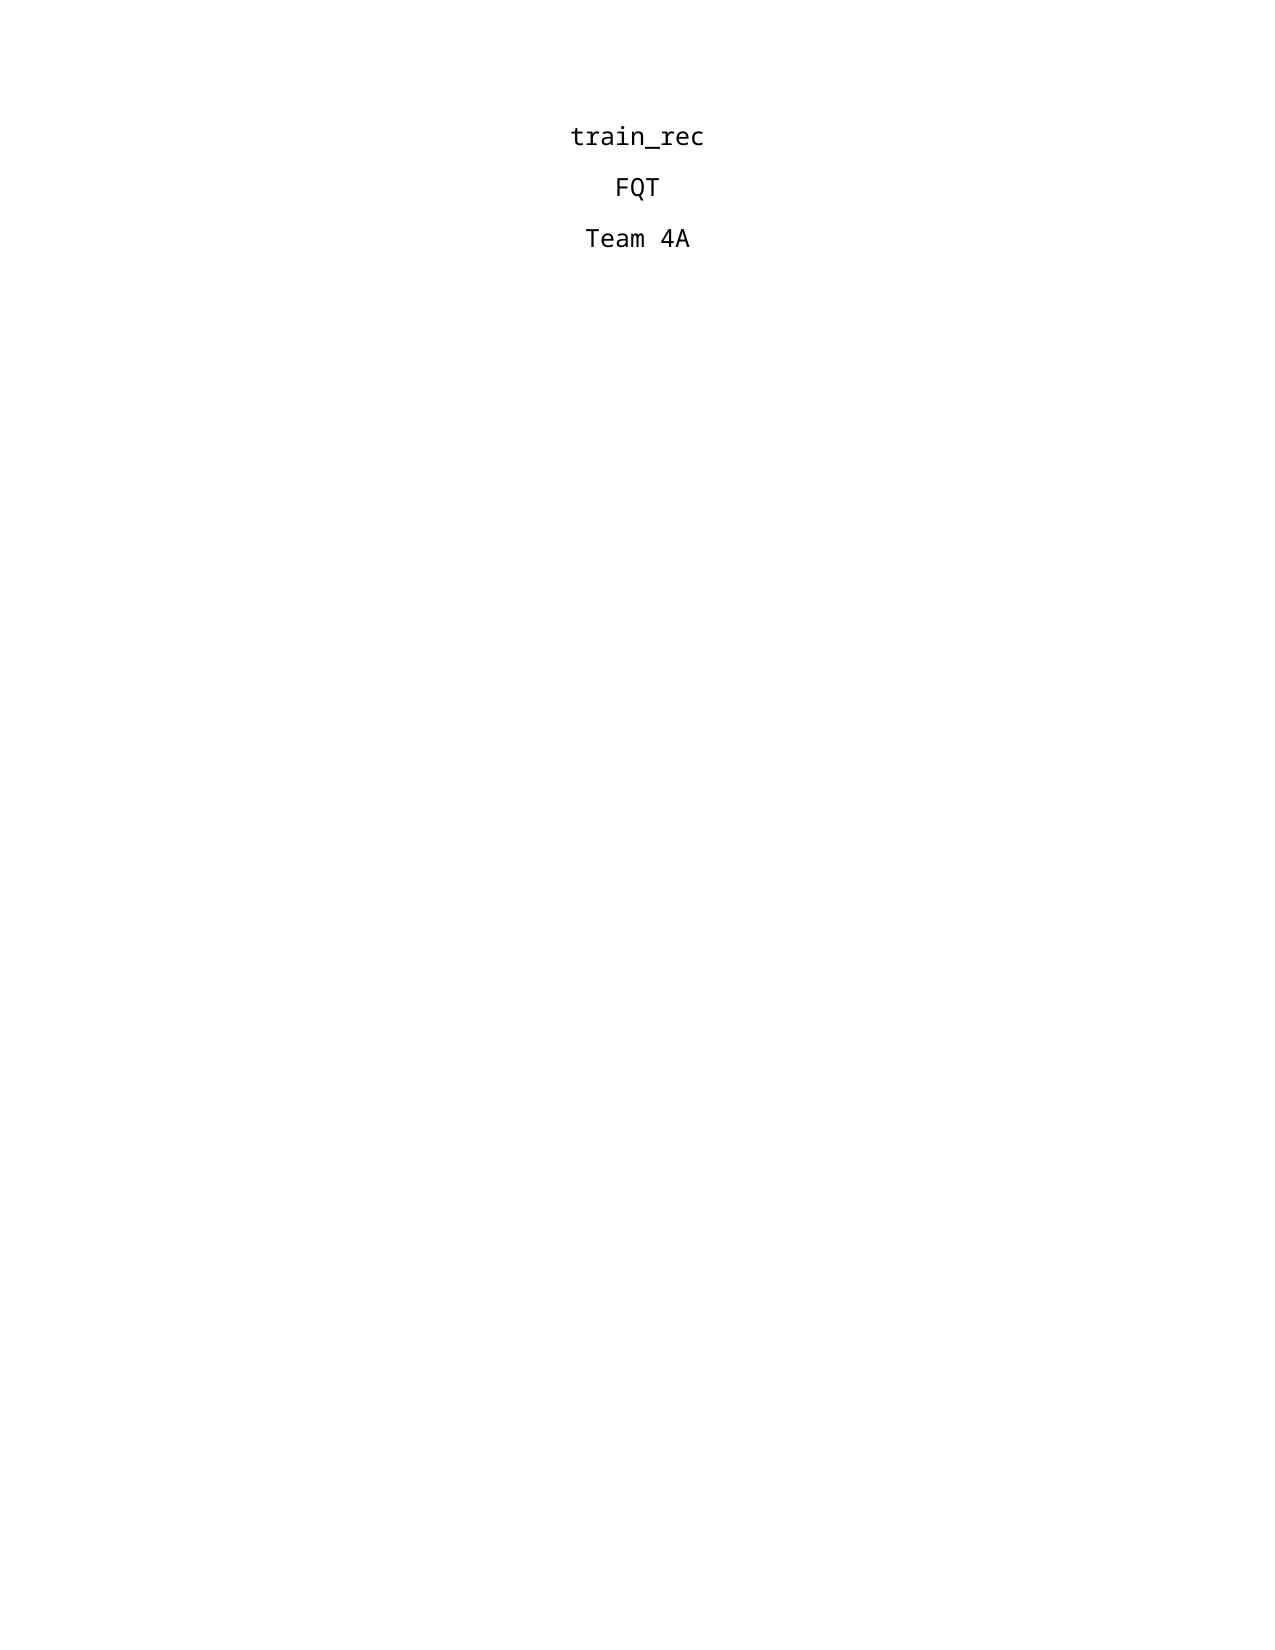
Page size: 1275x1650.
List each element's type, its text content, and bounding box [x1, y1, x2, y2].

text train_rec [118, 118, 1157, 152]
text FQT [118, 169, 1157, 203]
text Team 4A [118, 220, 1157, 254]
